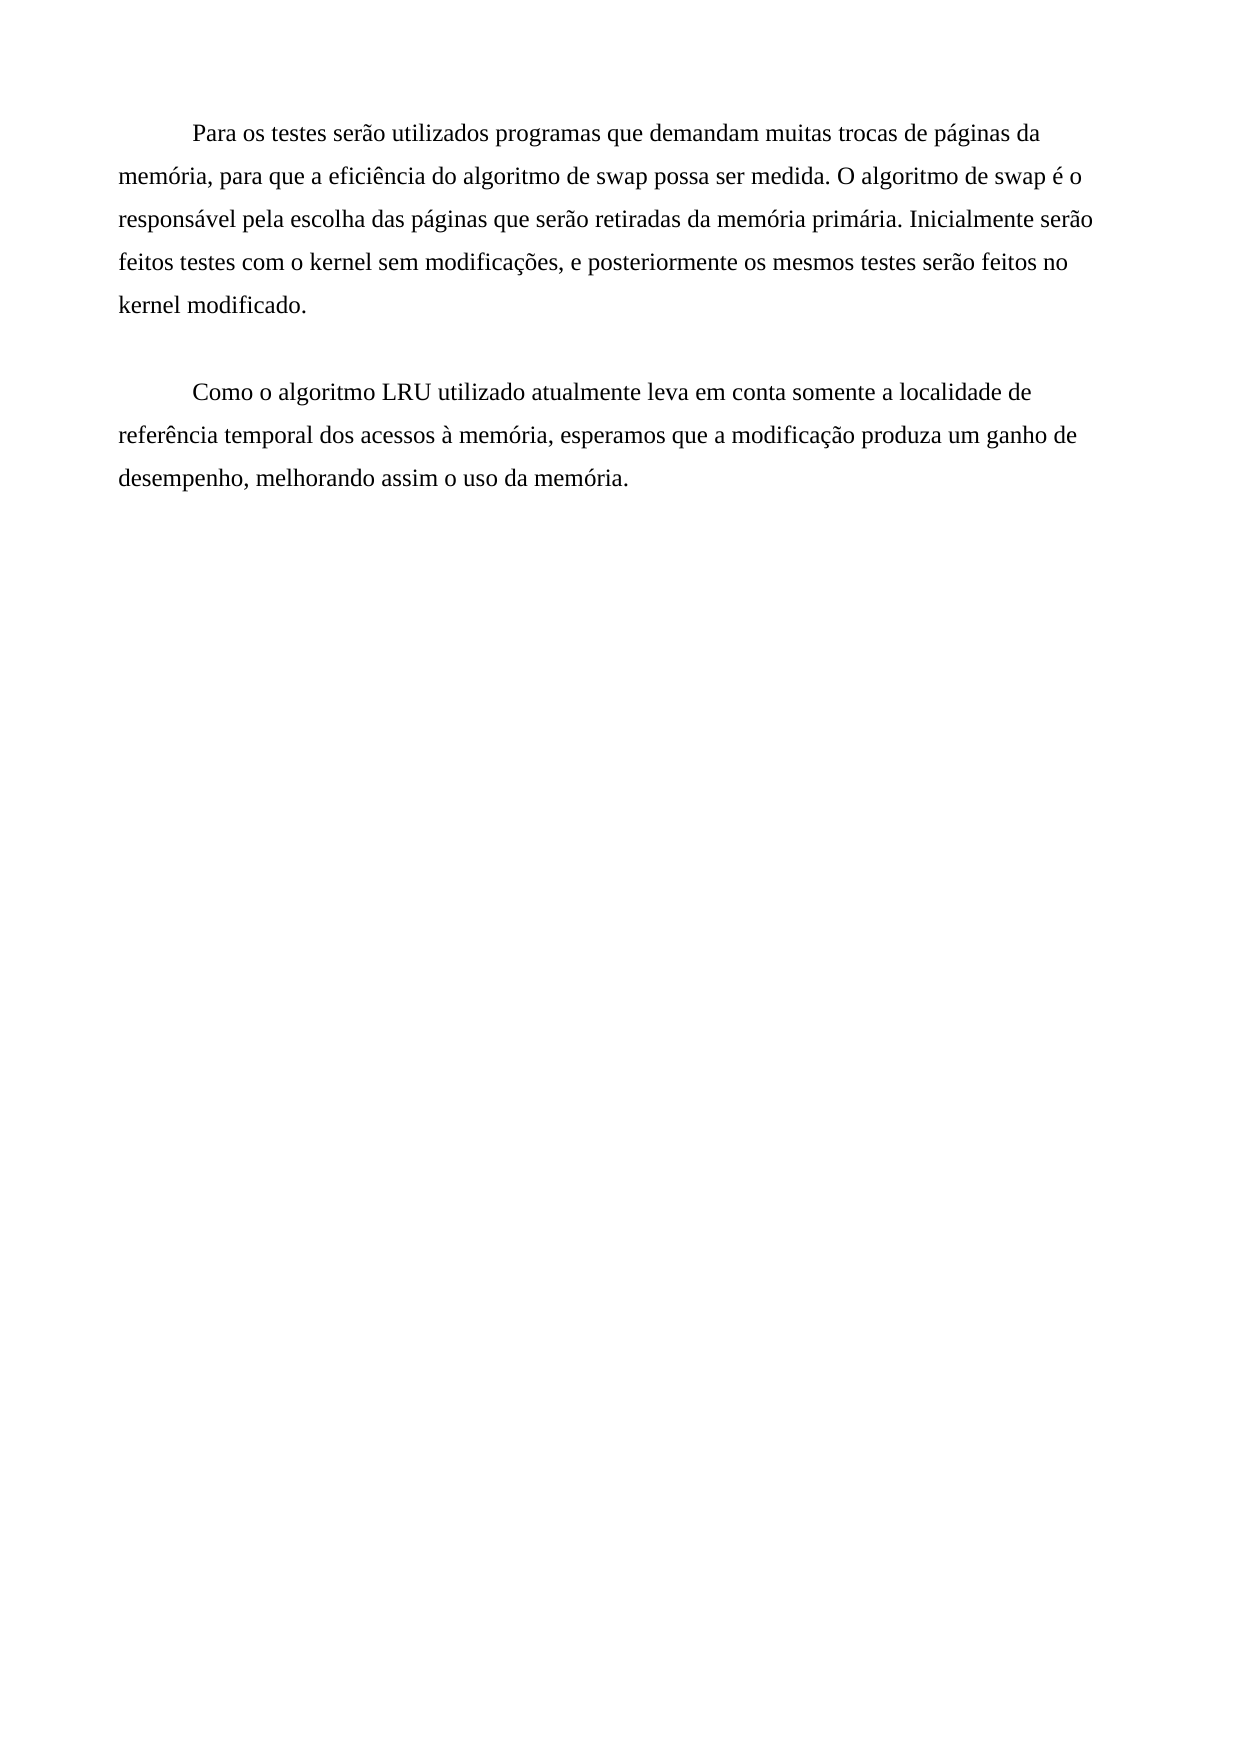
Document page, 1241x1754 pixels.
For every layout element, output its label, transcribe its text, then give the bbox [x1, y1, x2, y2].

text Como o algoritmo LRU utilizado atualmente leva em conta somente a localidade de referência temporal dos acessos à memória, esperamos que a modificação produza um ganho de desempenho, melhorando assim o uso da memória. [118, 377, 1122, 492]
text Para os testes serão utilizados programas que demandam muitas trocas de páginas da memória, para que a eficiência do algoritmo de swap possa ser medida. O algoritmo de swap é o responsável pela escolha das páginas que serão retiradas da memória primária. Inicialmente serão feitos testes com o kernel sem modificações, e posteriormente os mesmos testes serão feitos no kernel modificado. [118, 118, 1122, 319]
